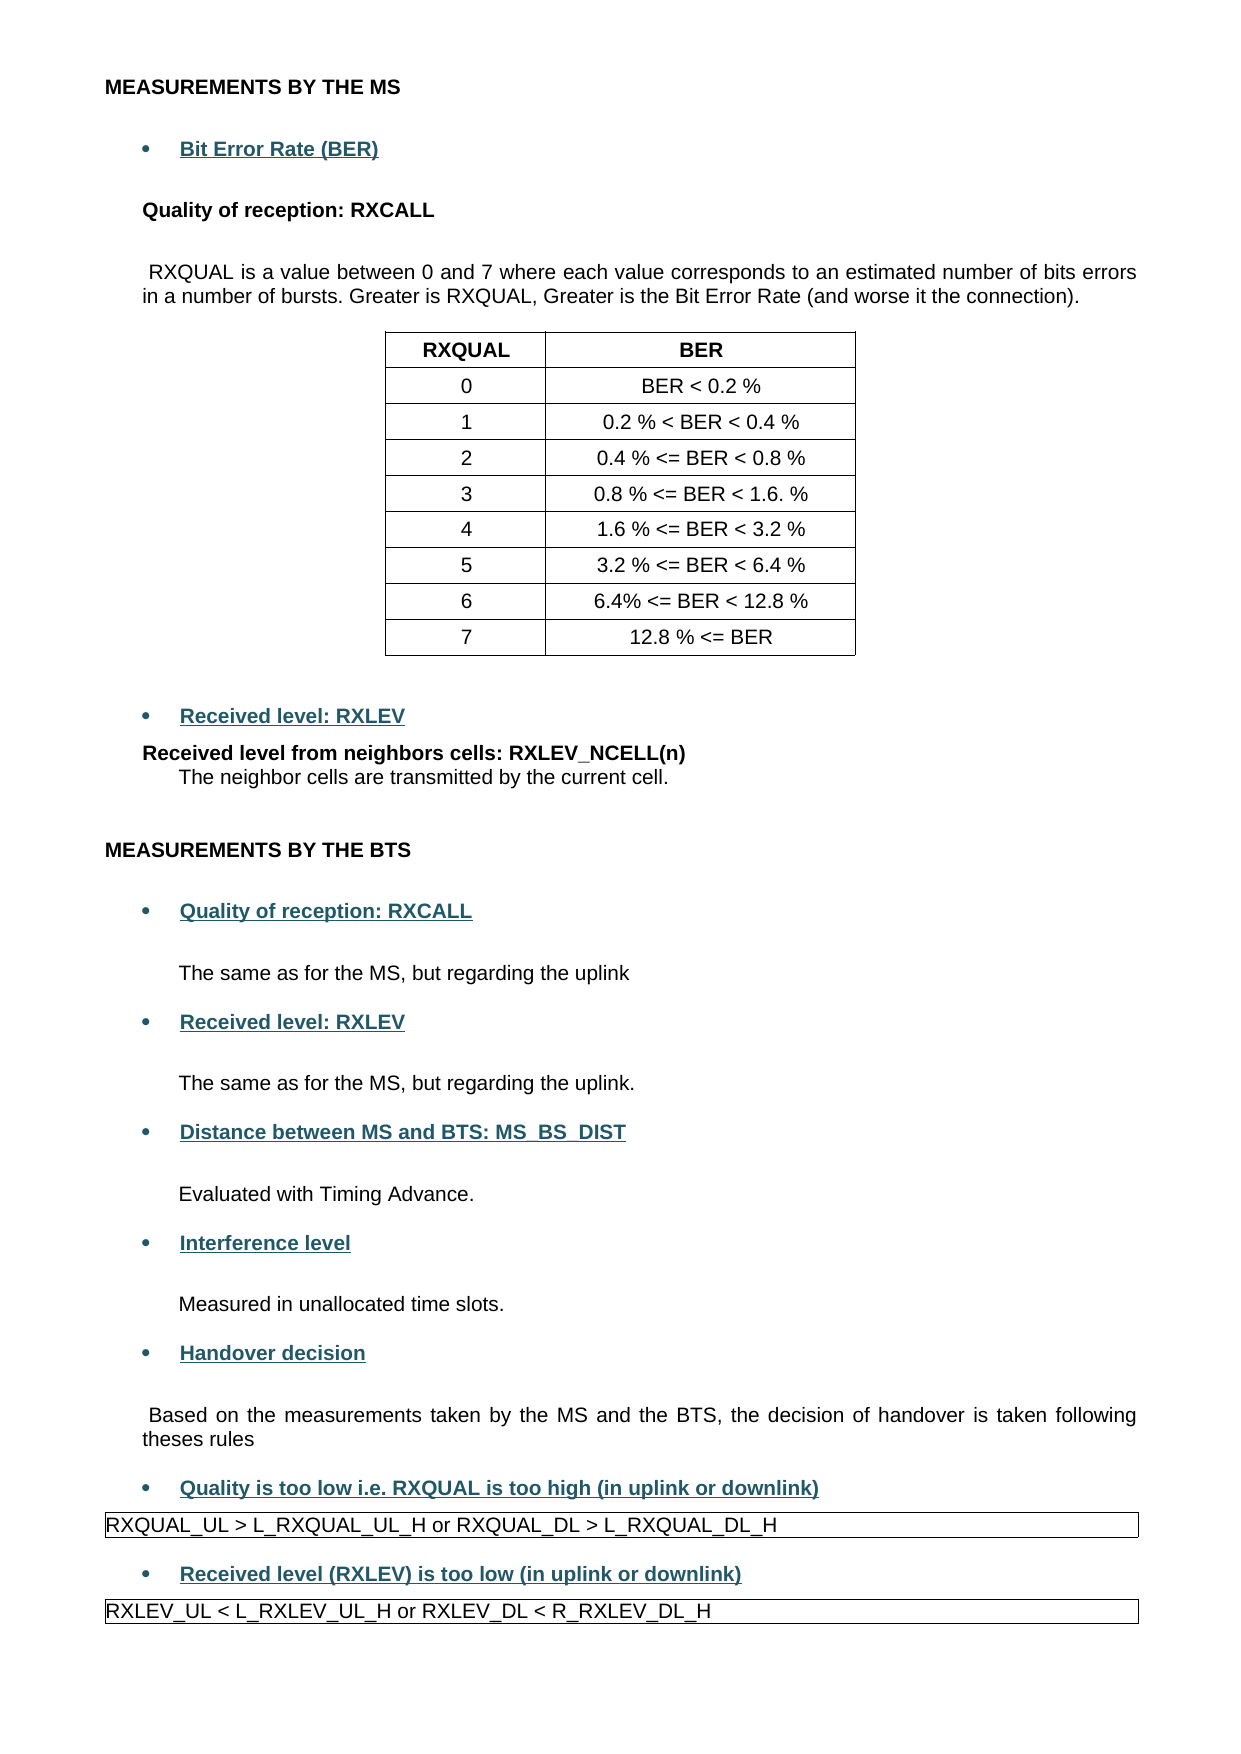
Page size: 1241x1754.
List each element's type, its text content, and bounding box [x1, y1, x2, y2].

subtitle Received level: RXLEV [142, 704, 1138, 728]
text The same as for the MS, but regarding the uplink. [104, 1071, 1138, 1095]
table_cell 0.4 % <= BER < 0.8 % [546, 440, 855, 475]
text The neighbor cells are transmitted by the current cell. [104, 765, 1138, 789]
subtitle Received level (RXLEV) is too low (in uplink or downlink) [142, 1562, 1138, 1586]
subtitle Quality of reception: RXCALL [104, 198, 1138, 222]
table_cell 0.2 % < BER < 0.4 % [546, 404, 855, 439]
text Based on the measurements taken by the MS and the BTS, the decision of handover is taken following theses rules [142, 1403, 1138, 1451]
table_cell 7 [386, 620, 545, 655]
table_header RXQUAL [386, 333, 545, 367]
text RXLEV_UL < L_RXLEV_UL_H or RXLEV_DL < R_RXLEV_DL_H [106, 1600, 1138, 1623]
subtitle Quality is too low i.e. RXQUAL is too high (in uplink or downlink) [142, 1476, 1138, 1500]
table_cell 12.8 % <= BER [546, 620, 855, 655]
table_cell 2 [386, 440, 545, 475]
subtitle Received level: RXLEV [142, 1010, 1138, 1034]
subtitle MEASUREMENTS BY THE BTS [104, 838, 1138, 862]
text Evaluated with Timing Advance. [104, 1182, 1138, 1206]
table_cell 5 [386, 548, 545, 583]
table_cell BER < 0.2 % [546, 368, 855, 403]
subtitle Received level from neighbors cells: RXLEV_NCELL(n) [104, 741, 1138, 765]
table_header BER [546, 333, 855, 367]
text Measured in unallocated time slots. [104, 1292, 1138, 1316]
subtitle Interference level [142, 1231, 1138, 1255]
table_cell 4 [386, 512, 545, 547]
text RXQUAL is a value between 0 and 7 where each value corresponds to an estimated number of bits errors in a number of bursts. Greater is RXQUAL, Greater is the Bit Error Rate (and worse it the connection). [142, 259, 1138, 307]
table_cell 6 [386, 584, 545, 619]
text The same as for the MS, but regarding the uplink [104, 961, 1138, 985]
subtitle Handover decision [142, 1341, 1138, 1365]
table_cell 3.2 % <= BER < 6.4 % [546, 548, 855, 583]
table_cell 0 [386, 368, 545, 403]
subtitle Distance between MS and BTS: MS_BS_DIST [142, 1120, 1138, 1144]
subtitle Quality of reception: RXCALL [142, 899, 1138, 923]
table_cell 3 [386, 476, 545, 511]
text RXQUAL_UL > L_RXQUAL_UL_H or RXQUAL_DL > L_RXQUAL_DL_H [106, 1513, 1138, 1537]
table_cell 1 [386, 404, 545, 439]
table_cell 0.8 % <= BER < 1.6. % [546, 476, 855, 511]
subtitle MEASUREMENTS BY THE MS [104, 75, 1138, 99]
subtitle Bit Error Rate (BER) [142, 136, 1138, 161]
table_cell 1.6 % <= BER < 3.2 % [546, 512, 855, 547]
table_cell 6.4% <= BER < 12.8 % [546, 584, 855, 619]
